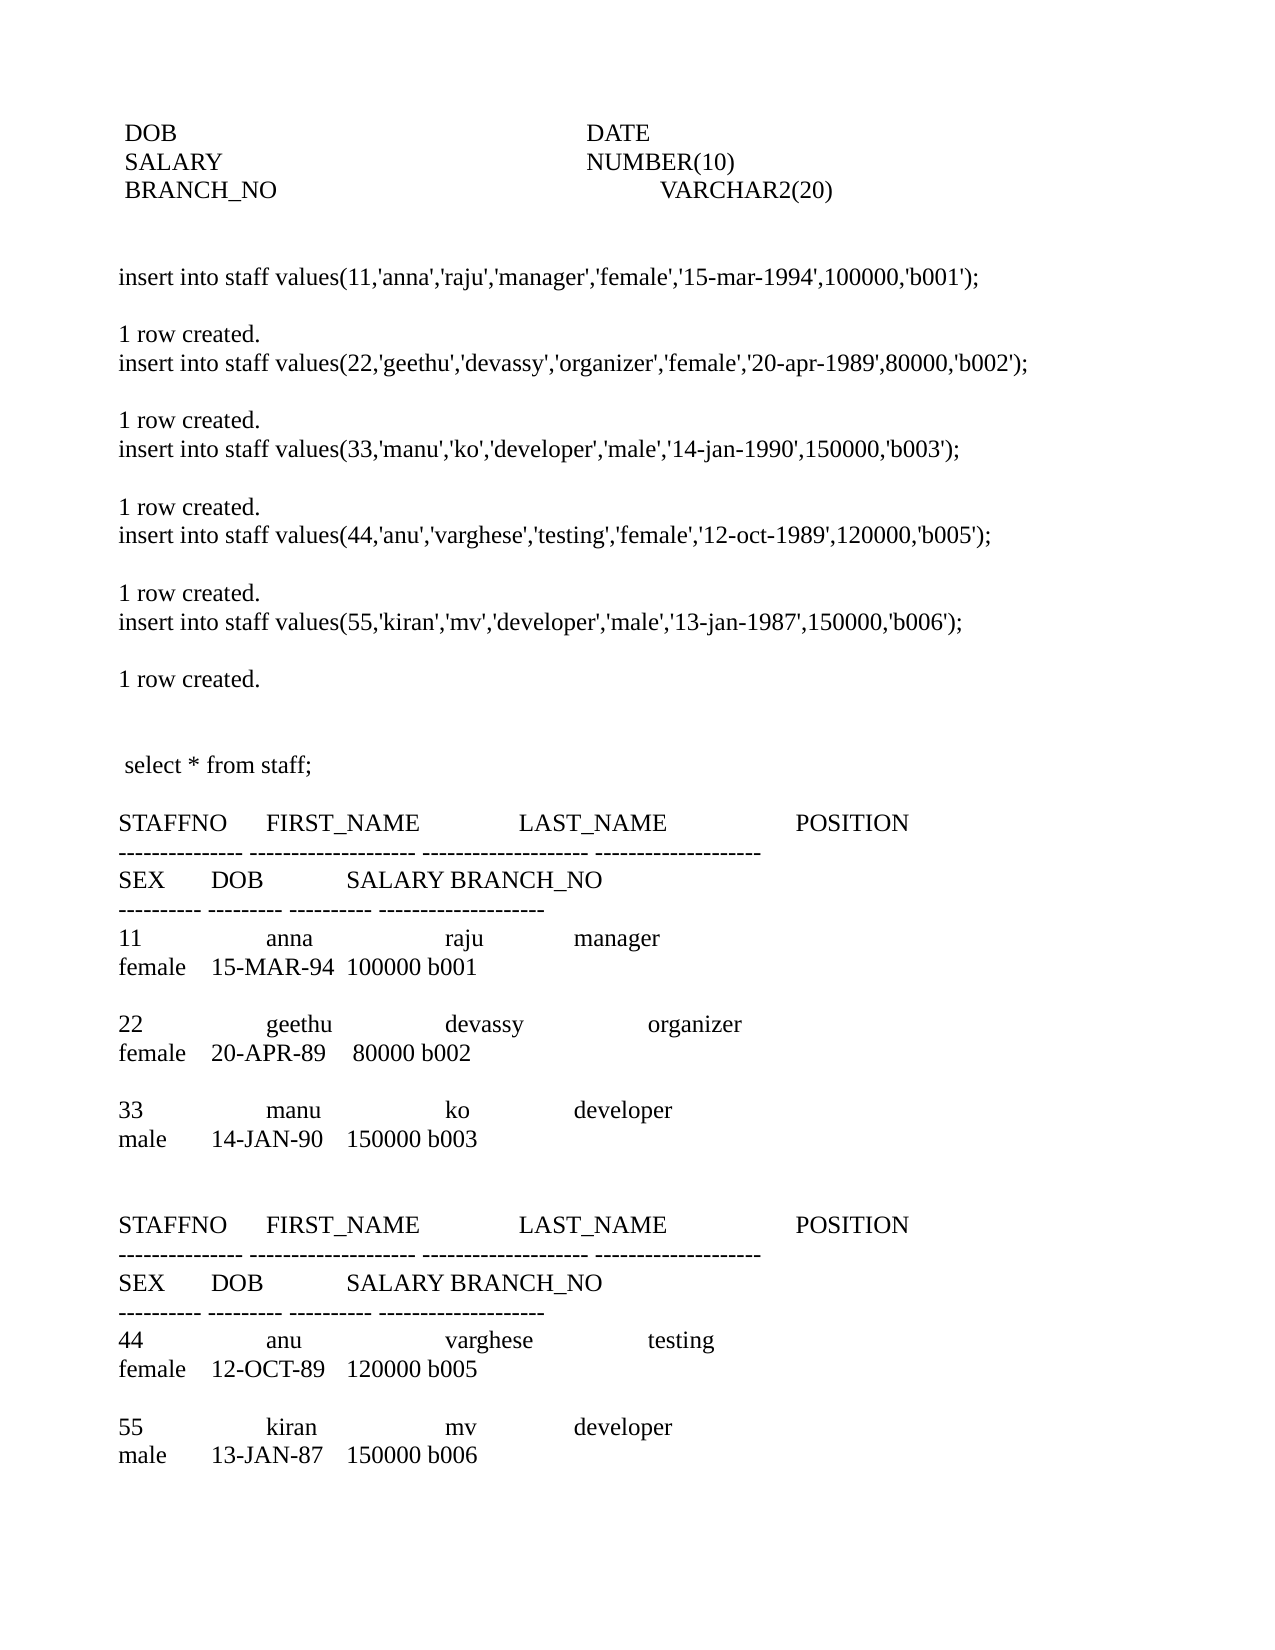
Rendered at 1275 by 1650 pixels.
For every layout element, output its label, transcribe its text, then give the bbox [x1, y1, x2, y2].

text --------------- -------------------- -------------------- -------------------- [118, 837, 1157, 866]
text ---------- --------- ---------- -------------------- [118, 894, 1157, 923]
text SALARY NUMBER(10) [118, 147, 1157, 176]
text insert into staff values(33,'manu','ko','developer','male','14-jan-1990',150000,'b003'); [118, 434, 1157, 463]
text insert into staff values(22,'geethu','devassy','organizer','female','20-apr-1989',80000,'b002'); [118, 348, 1157, 377]
text female 15-MAR-94 100000 b001 [118, 952, 1157, 981]
text ---------- --------- ---------- -------------------- [118, 1297, 1157, 1326]
text BRANCH_NO VARCHAR2(20) [118, 176, 1157, 204]
text insert into staff values(11,'anna','raju','manager','female','15-mar-1994',100000,'b001'); [118, 262, 1157, 291]
text 1 row created. [118, 578, 1157, 607]
text SEX DOB SALARY BRANCH_NO [118, 866, 1157, 894]
text female 20-APR-89 80000 b002 [118, 1038, 1157, 1067]
text select * from staff; [118, 751, 1157, 779]
text SEX DOB SALARY BRANCH_NO [118, 1268, 1157, 1297]
text STAFFNO FIRST_NAME LAST_NAME POSITION [118, 1211, 1157, 1239]
text 1 row created. [118, 406, 1157, 434]
text DOB DATE [118, 118, 1157, 147]
text male 13-JAN-87 150000 b006 [118, 1441, 1157, 1469]
text 1 row created. [118, 664, 1157, 693]
text female 12-OCT-89 120000 b005 [118, 1354, 1157, 1383]
text 22 geethu devassy organizer [118, 1009, 1157, 1038]
text 44 anu varghese testing [118, 1326, 1157, 1354]
text 33 manu ko developer [118, 1096, 1157, 1124]
text insert into staff values(44,'anu','varghese','testing','female','12-oct-1989',120000,'b005'); [118, 521, 1157, 549]
text --------------- -------------------- -------------------- -------------------- [118, 1239, 1157, 1268]
text insert into staff values(55,'kiran','mv','developer','male','13-jan-1987',150000,'b006'); [118, 607, 1157, 636]
text male 14-JAN-90 150000 b003 [118, 1124, 1157, 1153]
text 11 anna raju manager [118, 923, 1157, 952]
text 55 kiran mv developer [118, 1412, 1157, 1441]
text 1 row created. [118, 492, 1157, 521]
text STAFFNO FIRST_NAME LAST_NAME POSITION [118, 808, 1157, 837]
text 1 row created. [118, 319, 1157, 348]
